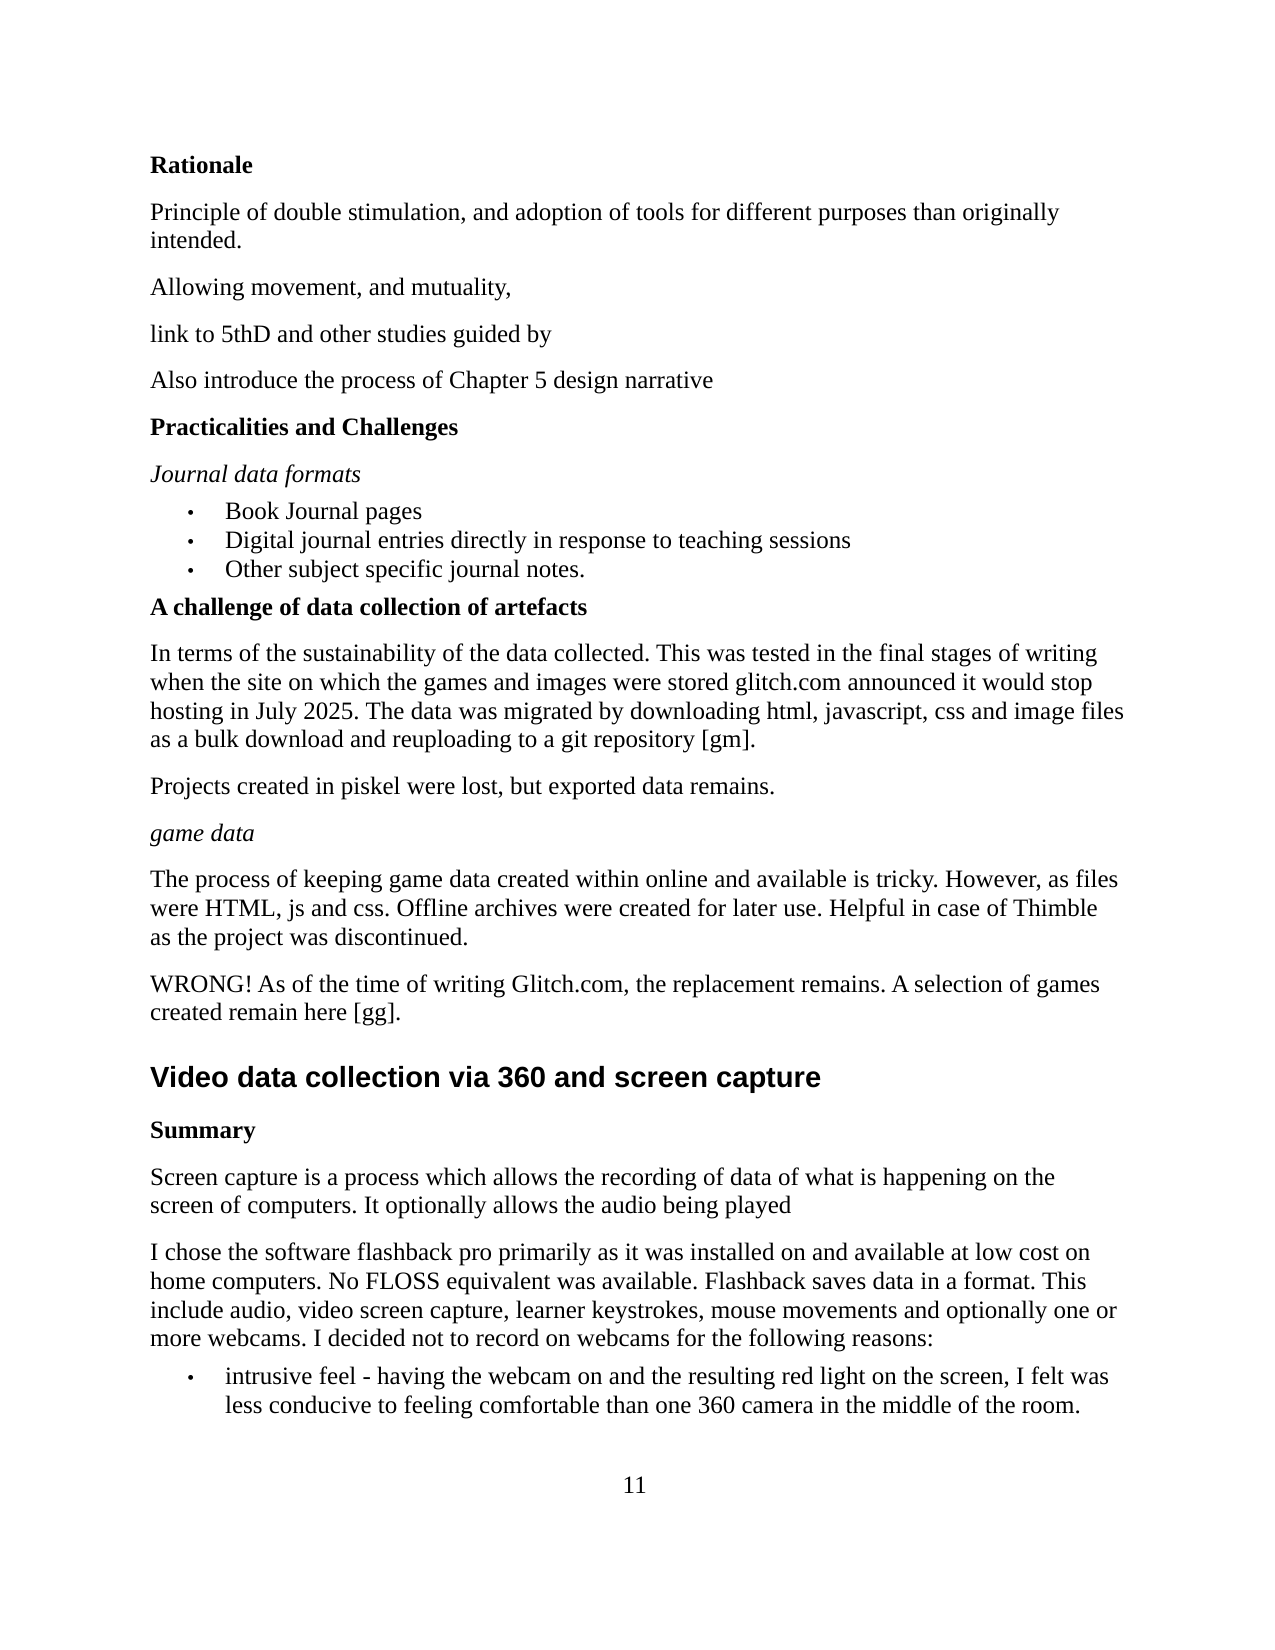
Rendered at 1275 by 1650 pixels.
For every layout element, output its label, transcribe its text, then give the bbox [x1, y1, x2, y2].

text Screen capture is a process which allows the recording of data of what is happening on the screen of computers. It optionally allows the audio being played [150, 1162, 1125, 1219]
text game data [150, 818, 1125, 847]
list Digital journal entries directly in response to teaching sessions [187, 525, 1125, 554]
text In terms of the sustainability of the data collected. This was tested in the final stages of writing when the site on which the games and images were stored glitch.com announced it would stop hosting in July 2025. The data was migrated by downloading html, javascript, css and image files as a bulk download and reuploading to a git repository [gm]. [150, 638, 1125, 753]
list Book Journal pages [187, 496, 1125, 525]
text link to 5thD and other studies guided by [150, 319, 1125, 347]
text The process of keeping game data created within online and available is tricky. However, as files were HTML, js and css. Offline archives were created for later use. Helpful in case of Thimble as the project was discontinued. [150, 864, 1125, 951]
text Practicalities and Challenges [150, 412, 1125, 441]
text Summary [150, 1115, 1125, 1144]
text Allowing movement, and mutuality, [150, 272, 1125, 301]
list intrusive feel - having the webcam on and the resulting red light on the screen, I felt was less conducive to feeling comfortable than one 360 camera in the middle of the room. [187, 1361, 1125, 1419]
text WRONG! As of the time of writing Glitch.com, the replacement remains. A selection of games created remain here [gg]. [150, 969, 1125, 1026]
text Journal data formats [150, 459, 1125, 487]
text Rationale [150, 150, 1125, 179]
text Also introduce the process of Chapter 5 design narrative [150, 365, 1125, 394]
subtitle Video data collection via 360 and screen capture [150, 1060, 1125, 1094]
text Projects created in piskel were lost, but exported data remains. [150, 771, 1125, 800]
list Other subject specific journal notes. [187, 554, 1125, 583]
text I chose the software flashback pro primarily as it was installed on and available at low cost on home computers. No FLOSS equivalent was available. Flashback saves data in a format. This include audio, video screen capture, learner keystrokes, mouse movements and optionally one or more webcams. I decided not to record on webcams for the following reasons: [150, 1237, 1125, 1352]
text Principle of double stimulation, and adoption of tools for different purposes than originally intended. [150, 197, 1125, 254]
text A challenge of data collection of artefacts [150, 592, 1125, 620]
